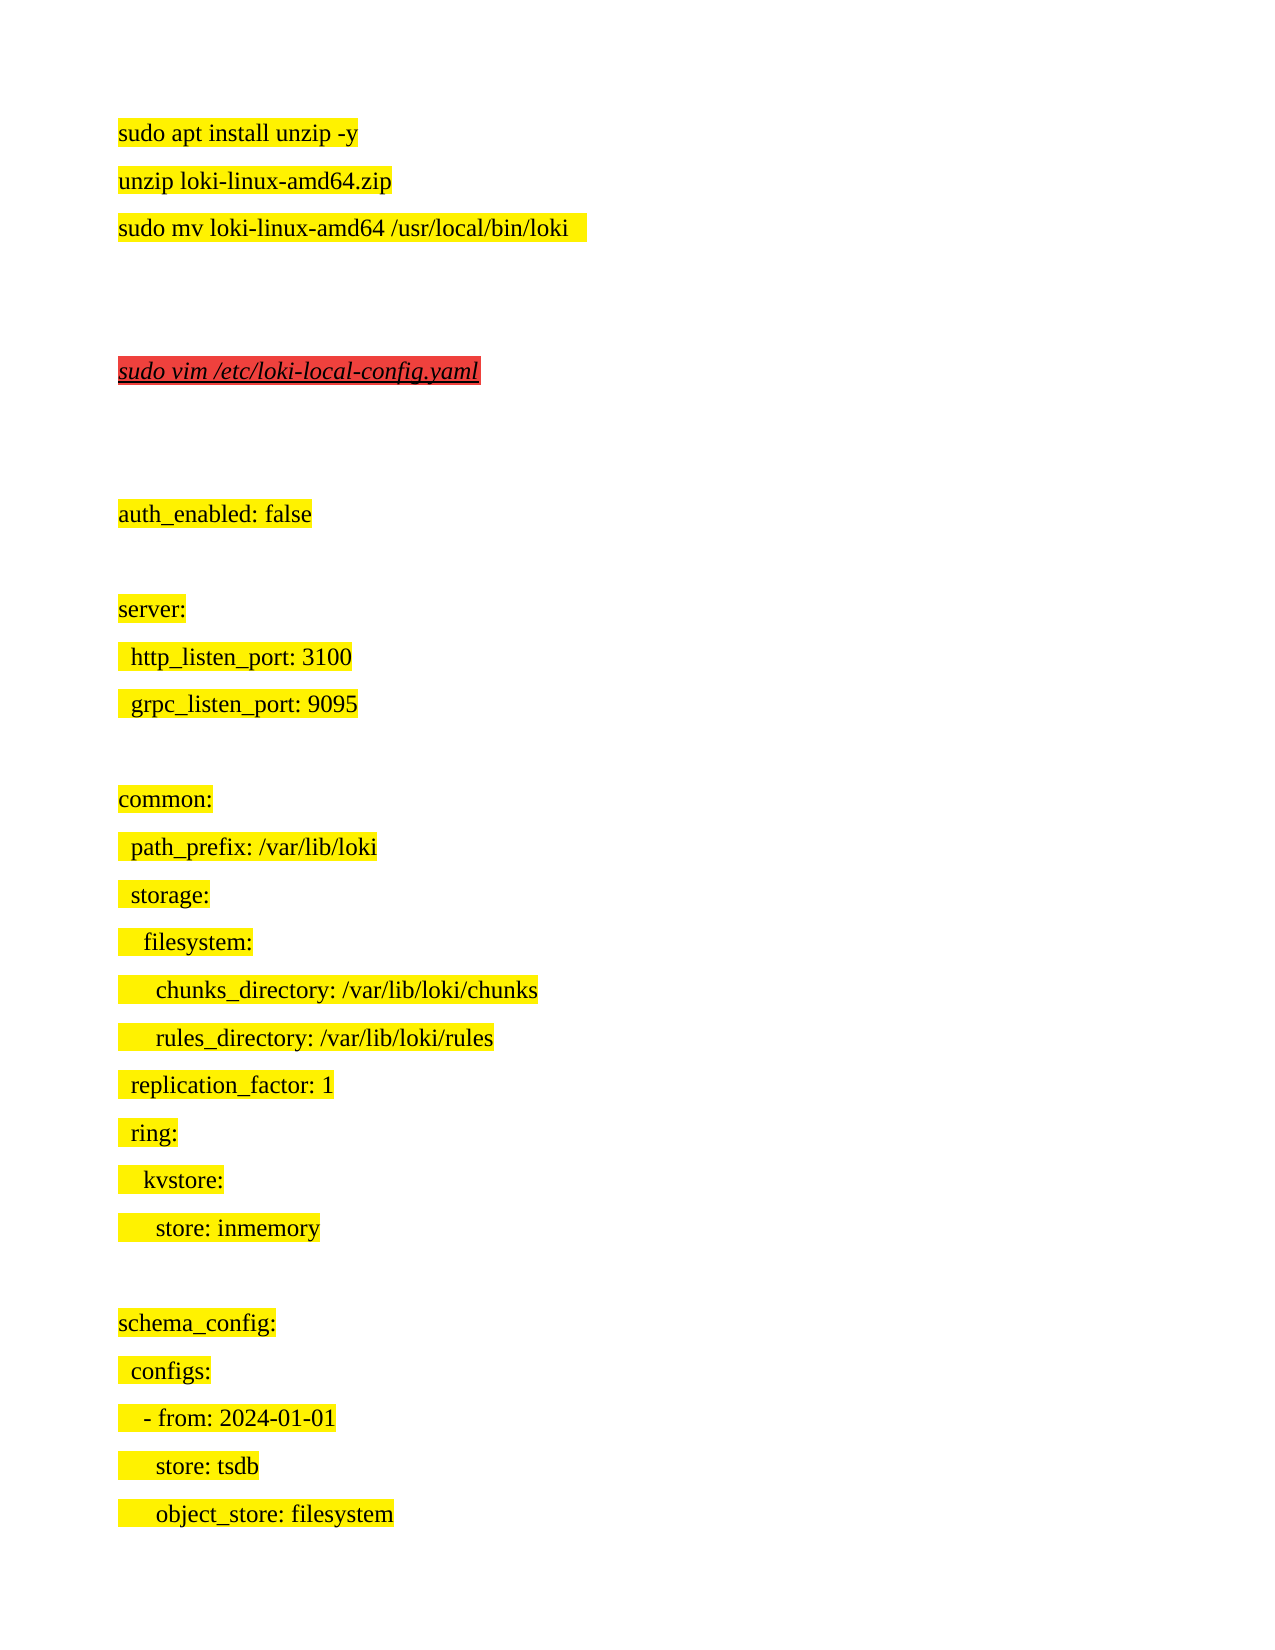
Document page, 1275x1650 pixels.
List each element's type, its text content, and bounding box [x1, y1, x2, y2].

text ‭sudo mv loki-linux-amd64 /usr/local/bin/loki‬ [118, 213, 1157, 242]
text configs: [118, 1356, 1157, 1384]
text ‭auth_enabled: false [118, 499, 1157, 528]
text rules_directory: /var/lib/loki/rules [118, 1023, 1157, 1051]
text store: inmemory [118, 1213, 1157, 1242]
text grpc_listen_port: 9095 [118, 689, 1157, 718]
text filesystem: [118, 927, 1157, 956]
text schema_config: [118, 1308, 1157, 1337]
text sudo vim /etc/loki-local-config.yaml‬ [118, 356, 1157, 385]
text http_listen_port: 3100 [118, 642, 1157, 671]
text chunks_directory: /var/lib/loki/chunks [118, 975, 1157, 1004]
text kvstore: [118, 1165, 1157, 1194]
text object_store: filesystem [118, 1499, 1157, 1527]
text ‭sudo apt install unzip -y‬ [118, 118, 1157, 147]
text replication_factor: 1 [118, 1070, 1157, 1099]
text storage: [118, 880, 1157, 908]
text server: [118, 594, 1157, 623]
text ring: [118, 1118, 1157, 1147]
text common: [118, 784, 1157, 813]
text path_prefix: /var/lib/loki [118, 832, 1157, 861]
text ‭unzip loki-linux-amd64.zip‬ [118, 166, 1157, 194]
text store: tsdb [118, 1451, 1157, 1480]
text - from: 2024-01-01 [118, 1403, 1157, 1432]
